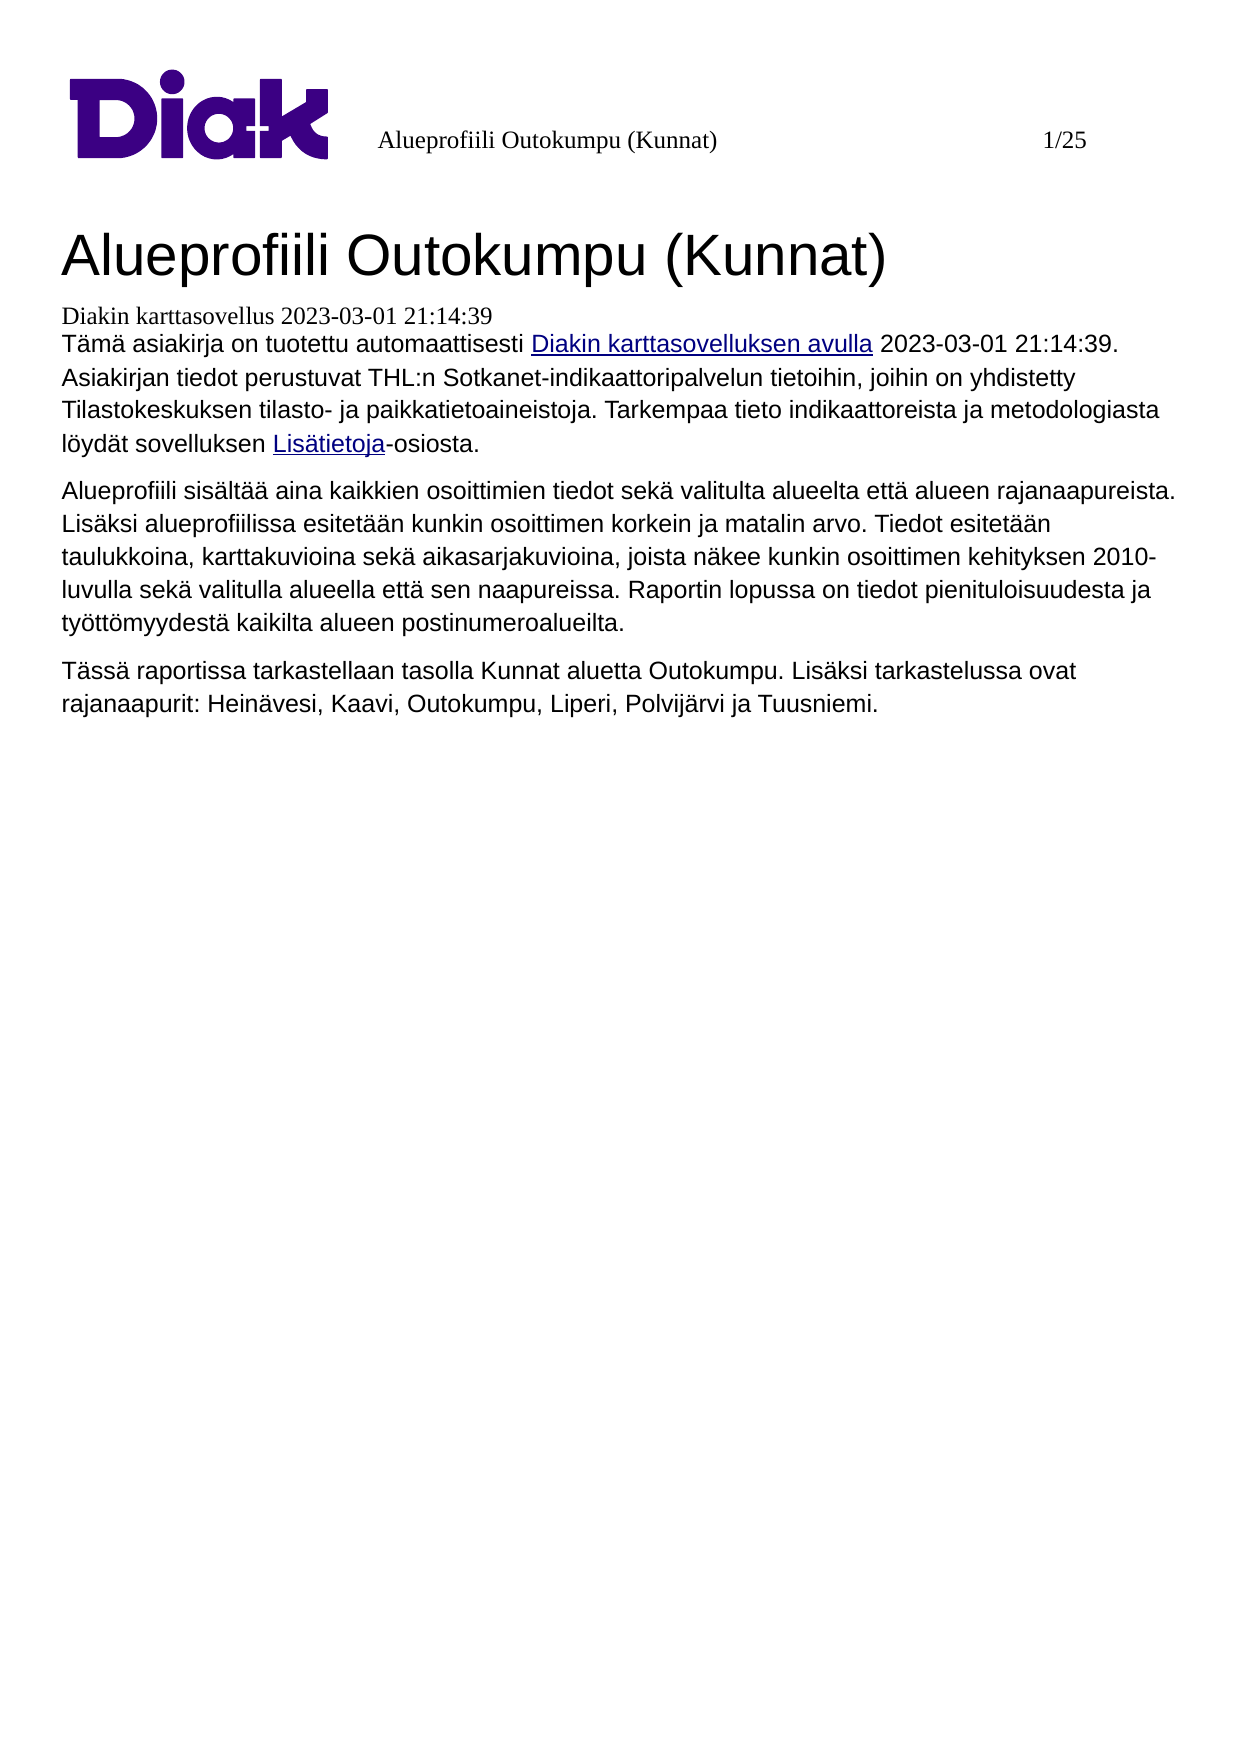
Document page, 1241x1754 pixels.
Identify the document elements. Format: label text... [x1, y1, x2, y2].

title Alueprofiili Outokumpu (Kunnat) [61, 221, 1179, 288]
text Tämä asiakirja on tuotettu automaattisesti Diakin karttasovelluksen avulla 2023-03-01 21:14:39. Asiakirjan tiedot perustuvat THL:n Sotkanet-indikaattoripalvelun tietoihin, joihin on yhdistetty Tilastokeskuksen tilasto- ja paikkatietoaineistoja. Tarkempaa tieto indikaattoreista ja metodologiasta löydät sovelluksen Lisätietoja-osiosta. [61, 329, 1179, 457]
text Diakin karttasovellus 2023-03-01 21:14:39 [61, 301, 1179, 329]
text Tässä raportissa tarkastellaan tasolla Kunnat aluetta Outokumpu. Lisäksi tarkastelussa ovat rajanaapurit: Heinävesi, Kaavi, Outokumpu, Liperi, Polvijärvi ja Tuusniemi. [61, 656, 1179, 718]
text Alueprofiili sisältää aina kaikkien osoittimien tiedot sekä valitulta alueelta että alueen rajanaapureista. Lisäksi alueprofiilissa esitetään kunkin osoittimen korkein ja matalin arvo. Tiedot esitetään taulukkoina, karttakuvioina sekä aikasarjakuvioina, joista näkee kunkin osoittimen kehityksen 2010-luvulla sekä valitulla alueella että sen naapureissa. Raportin lopussa on tiedot pienituloisuudesta ja työttömyydestä kaikilta alueen postinumeroalueilta. [61, 476, 1179, 637]
